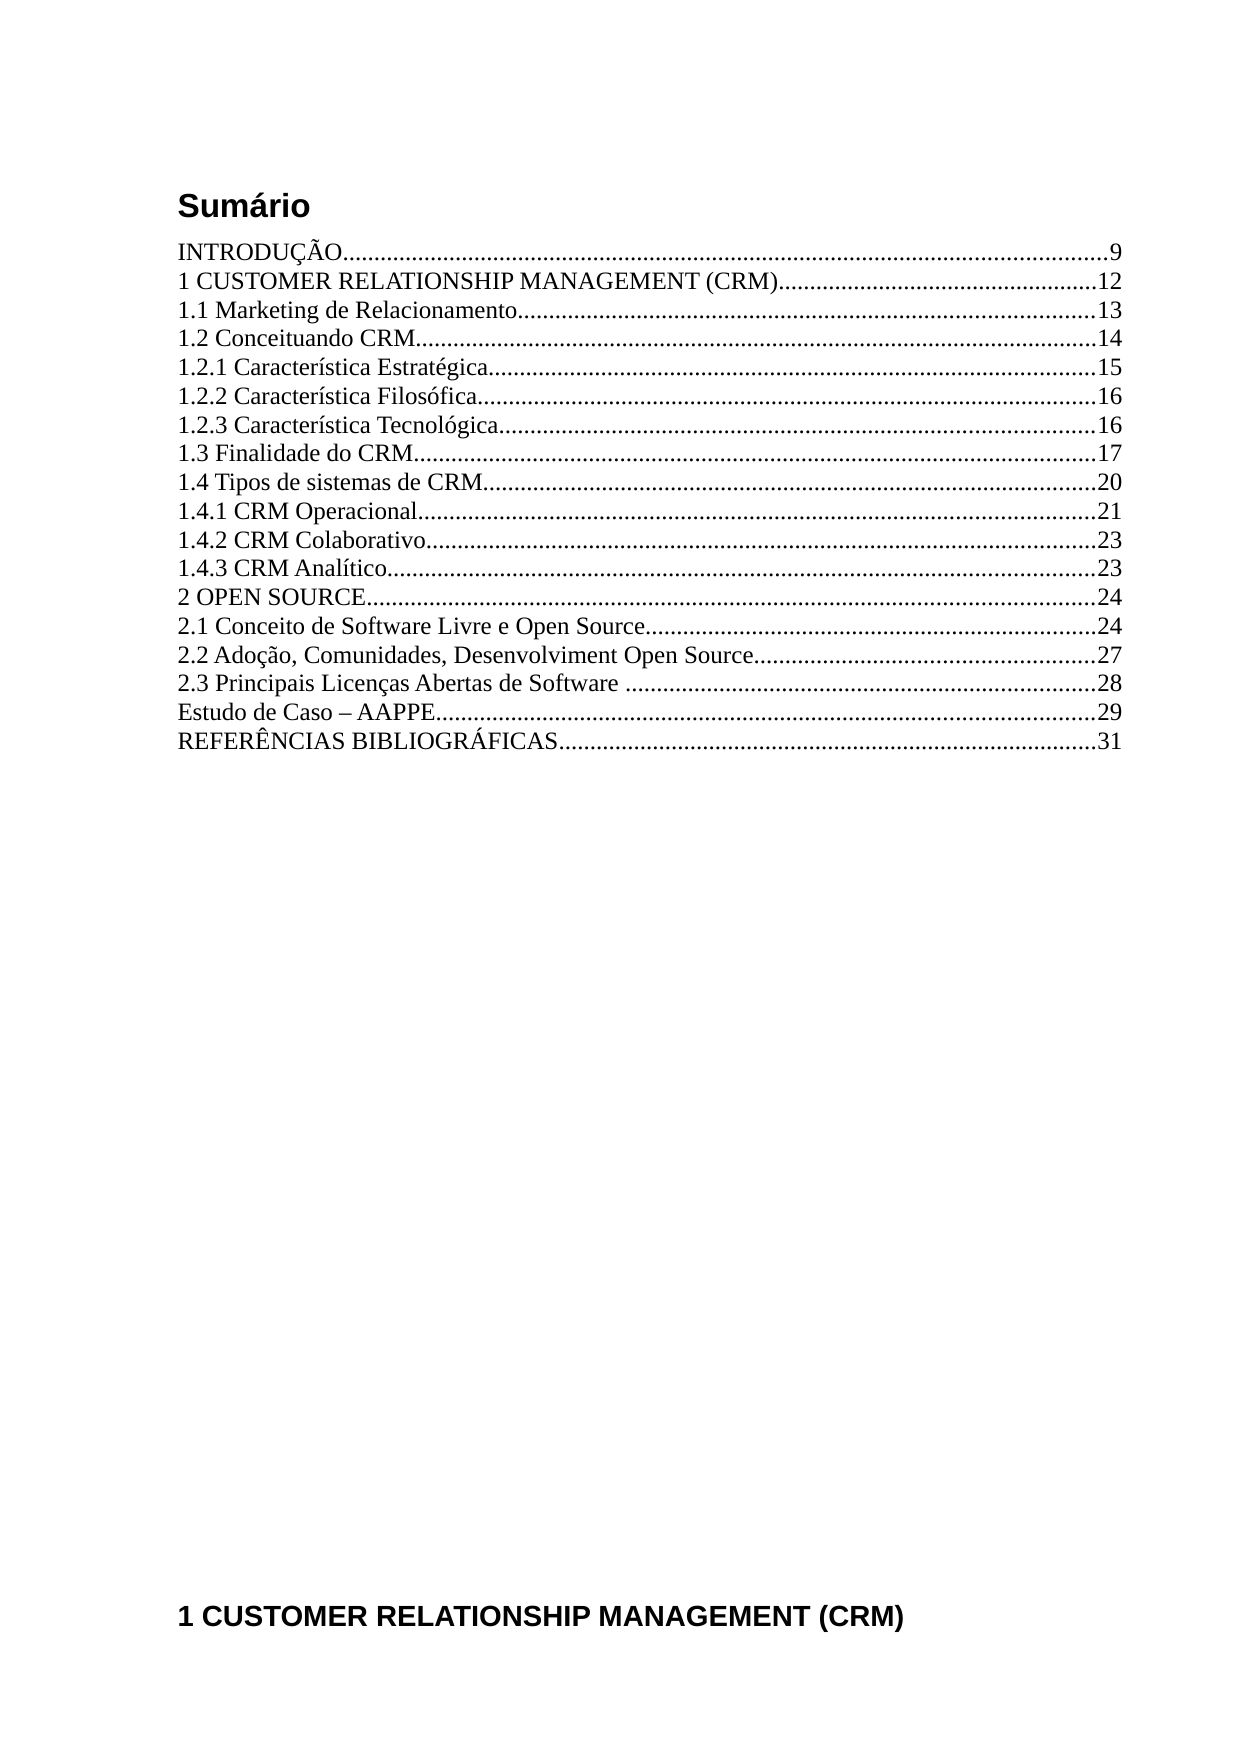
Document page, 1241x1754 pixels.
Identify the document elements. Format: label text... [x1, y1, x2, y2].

text 2 OPEN SOURCE 24 [177, 582, 1122, 611]
text 1.1 Marketing de Relacionamento 13 [177, 295, 1122, 323]
text 1.2 Conceituando CRM 14 [177, 323, 1122, 352]
text 1.2.3 Característica Tecnológica 16 [177, 410, 1122, 438]
text 1.3 Finalidade do CRM 17 [177, 438, 1122, 467]
text 1 CUSTOMER RELATIONSHIP MANAGEMENT (CRM) 12 [177, 266, 1122, 295]
text 1.4.2 CRM Colaborativo 23 [177, 525, 1122, 553]
text 1.4.3 CRM Analítico 23 [177, 553, 1122, 582]
text REFERÊNCIAS BIBLIOGRÁFICAS 31 [177, 726, 1122, 755]
text 1.4 Tipos de sistemas de CRM 20 [177, 467, 1122, 496]
text 1.2.1 Característica Estratégica 15 [177, 352, 1122, 381]
text 1.4.1 CRM Operacional 21 [177, 496, 1122, 525]
text 2.3 Principais Licenças Abertas de Software 28 [177, 668, 1122, 697]
subtitle 1 CUSTOMER RELATIONSHIP MANAGEMENT (CRM) [177, 1599, 1122, 1633]
text 2.2 Adoção, Comunidades, Desenvolviment Open Source 27 [177, 640, 1122, 668]
text 1.2.2 Característica Filosófica 16 [177, 381, 1122, 410]
text INTRODUÇÃO 9 [177, 237, 1122, 266]
text 2.1 Conceito de Software Livre e Open Source 24 [177, 611, 1122, 640]
text Estudo de Caso – AAPPE 29 [177, 697, 1122, 726]
subtitle Sumário [177, 186, 1122, 225]
